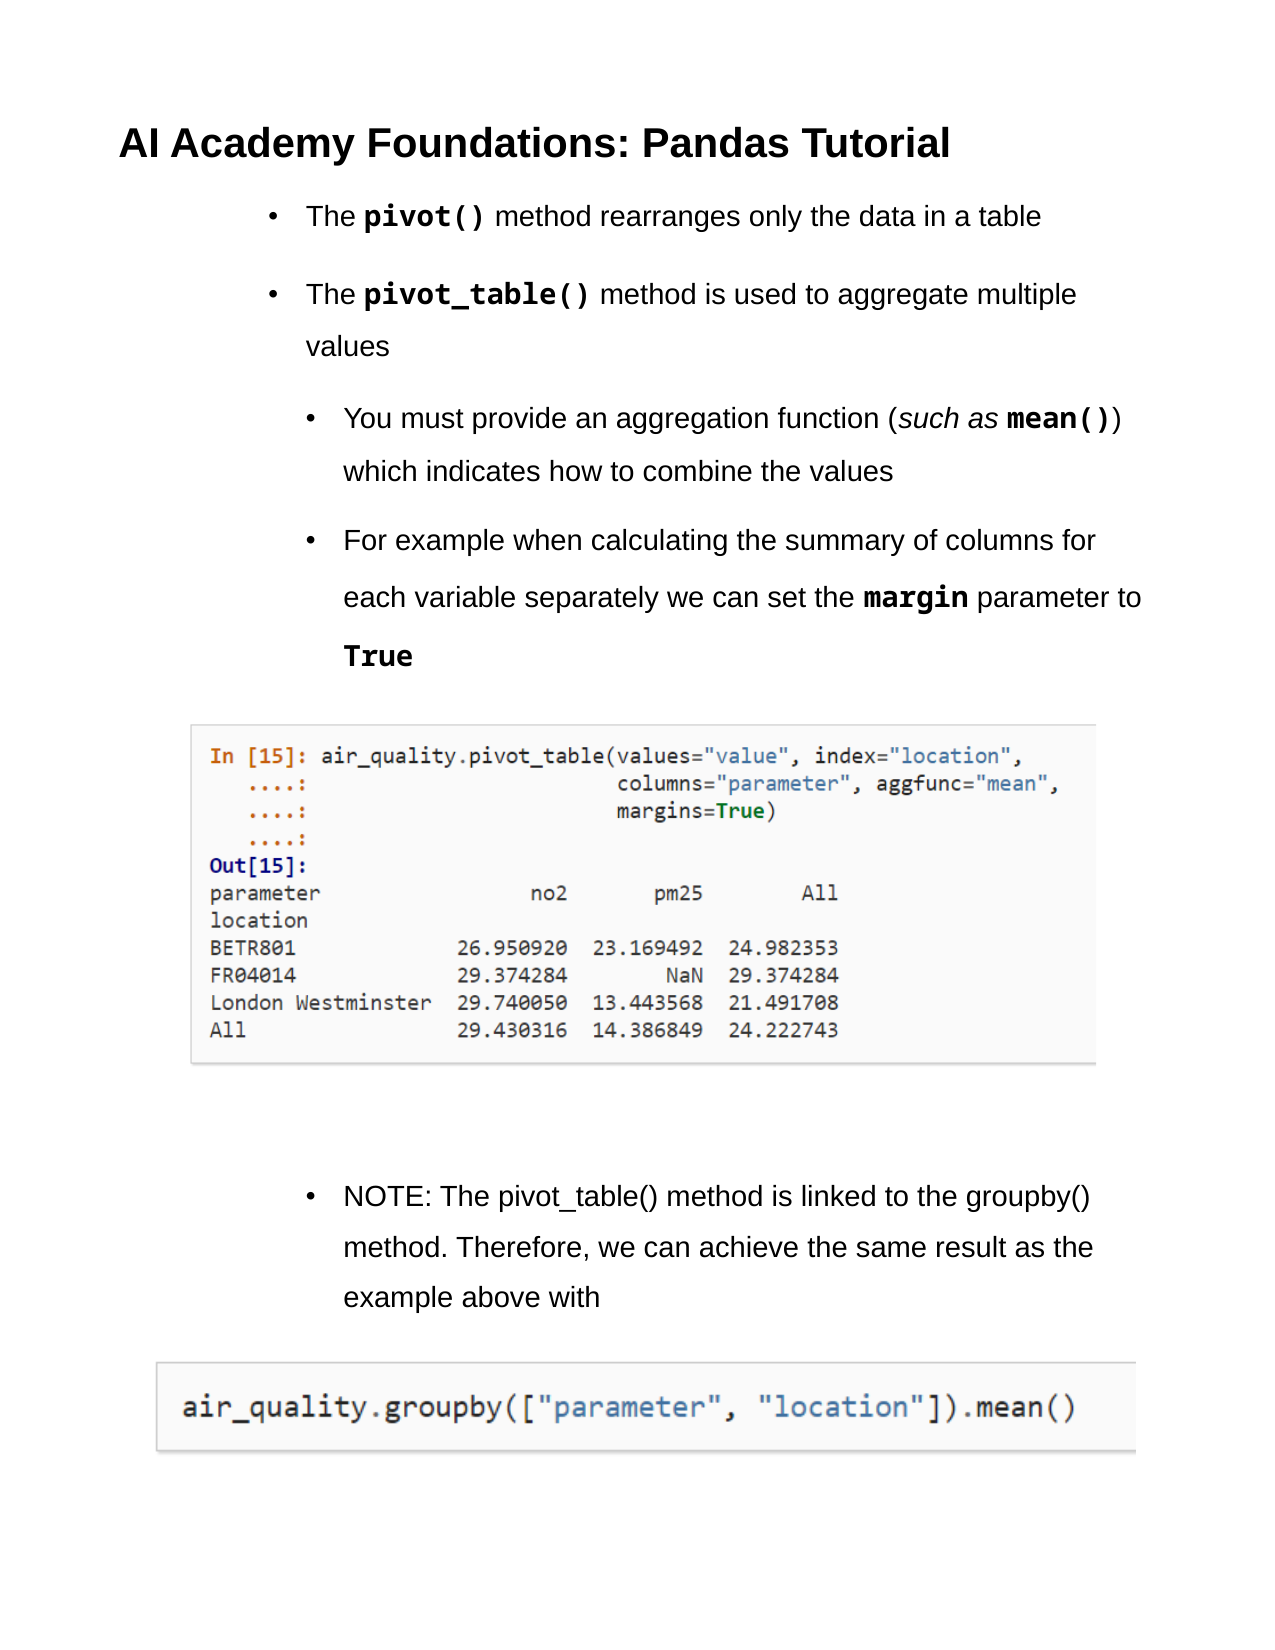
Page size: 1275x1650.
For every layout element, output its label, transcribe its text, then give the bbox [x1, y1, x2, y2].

picture [178, 713, 1097, 1082]
list For example when calculating the summary of columns for each variable separately we can set the margin parameter to True [306, 523, 1157, 675]
list NOTE: The pivot_table() method is linked to the groupby() method. Therefore, we can achieve the same result as the example above with [306, 1179, 1157, 1313]
list The pivot() method rearranges only the data in a table [268, 196, 1157, 235]
list The pivot_table() method is used to aggregate multiple values [268, 273, 1157, 363]
list You must provide an aggregation function (such as mean()) which indicates how to combine the values [306, 398, 1157, 488]
picture [139, 1348, 1136, 1469]
